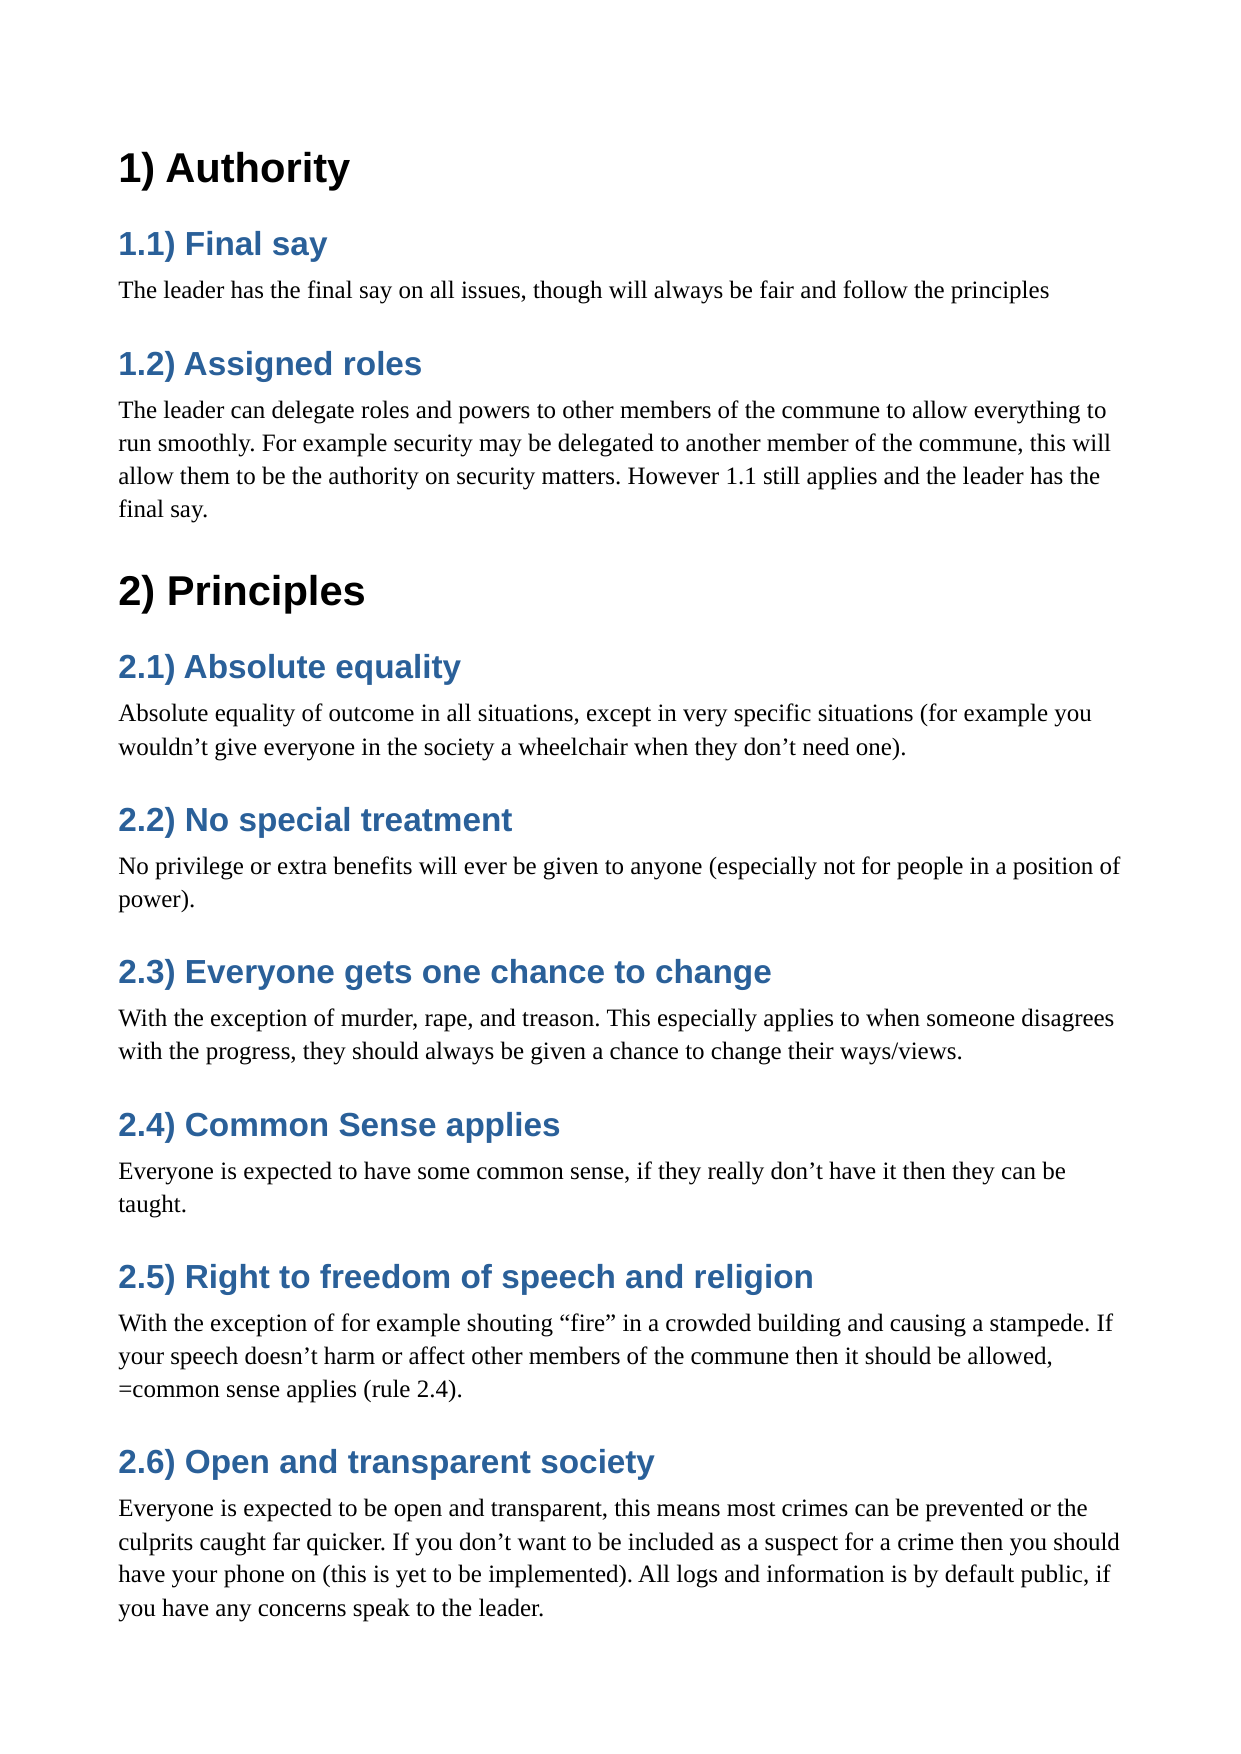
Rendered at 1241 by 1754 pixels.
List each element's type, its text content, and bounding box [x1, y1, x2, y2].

subtitle 1.1) Final say [118, 224, 1122, 263]
subtitle 1.2) Assigned roles [118, 344, 1122, 382]
text Everyone is expected to be open and transparent, this means most crimes can be prevented or the culprits caught far quicker. If you don’t want to be included as a suspect for a crime then you should have your phone on (this is yet to be implemented). All logs and information is by default public, if you have any concerns speak to the leader. [118, 1493, 1122, 1621]
text Absolute equality of outcome in all situations, except in very specific situations (for example you wouldn’t give everyone in the society a wheelchair when they don’t need one). [118, 698, 1122, 760]
subtitle 2) Principles [118, 566, 1122, 614]
text With the exception of for example shouting “fire” in a crowded building and causing a stampede. If your speech doesn’t harm or affect other members of the commune then it should be allowed, =common sense applies (rule 2.4). [118, 1308, 1122, 1403]
subtitle 2.5) Right to freedom of speech and religion [118, 1257, 1122, 1296]
text With the exception of murder, rape, and treason. This especially applies to when someone disagrees with the progress, they should always be given a chance to change their ways/views. [118, 1003, 1122, 1065]
subtitle 2.6) Open and transparent society [118, 1443, 1122, 1481]
text The leader can delegate roles and powers to other members of the commune to allow everything to run smoothly. For example security may be delegated to another member of the commune, this will allow them to be the authority on security matters. However 1.1 still applies and the leader has the final say. [118, 395, 1122, 522]
subtitle 2.3) Everyone gets one chance to change [118, 952, 1122, 991]
subtitle 1) Authority [118, 143, 1122, 191]
text Everyone is expected to have some common sense, if they really don’t have it then they can be taught. [118, 1156, 1122, 1217]
subtitle 2.1) Absolute equality [118, 648, 1122, 686]
subtitle 2.4) Common Sense applies [118, 1105, 1122, 1143]
text No privilege or extra benefits will ever be given to anyone (especially not for people in a position of power). [118, 851, 1122, 913]
text The leader has the final say on all issues, though will always be fair and follow the principles [118, 275, 1122, 304]
subtitle 2.2) No special treatment [118, 800, 1122, 838]
